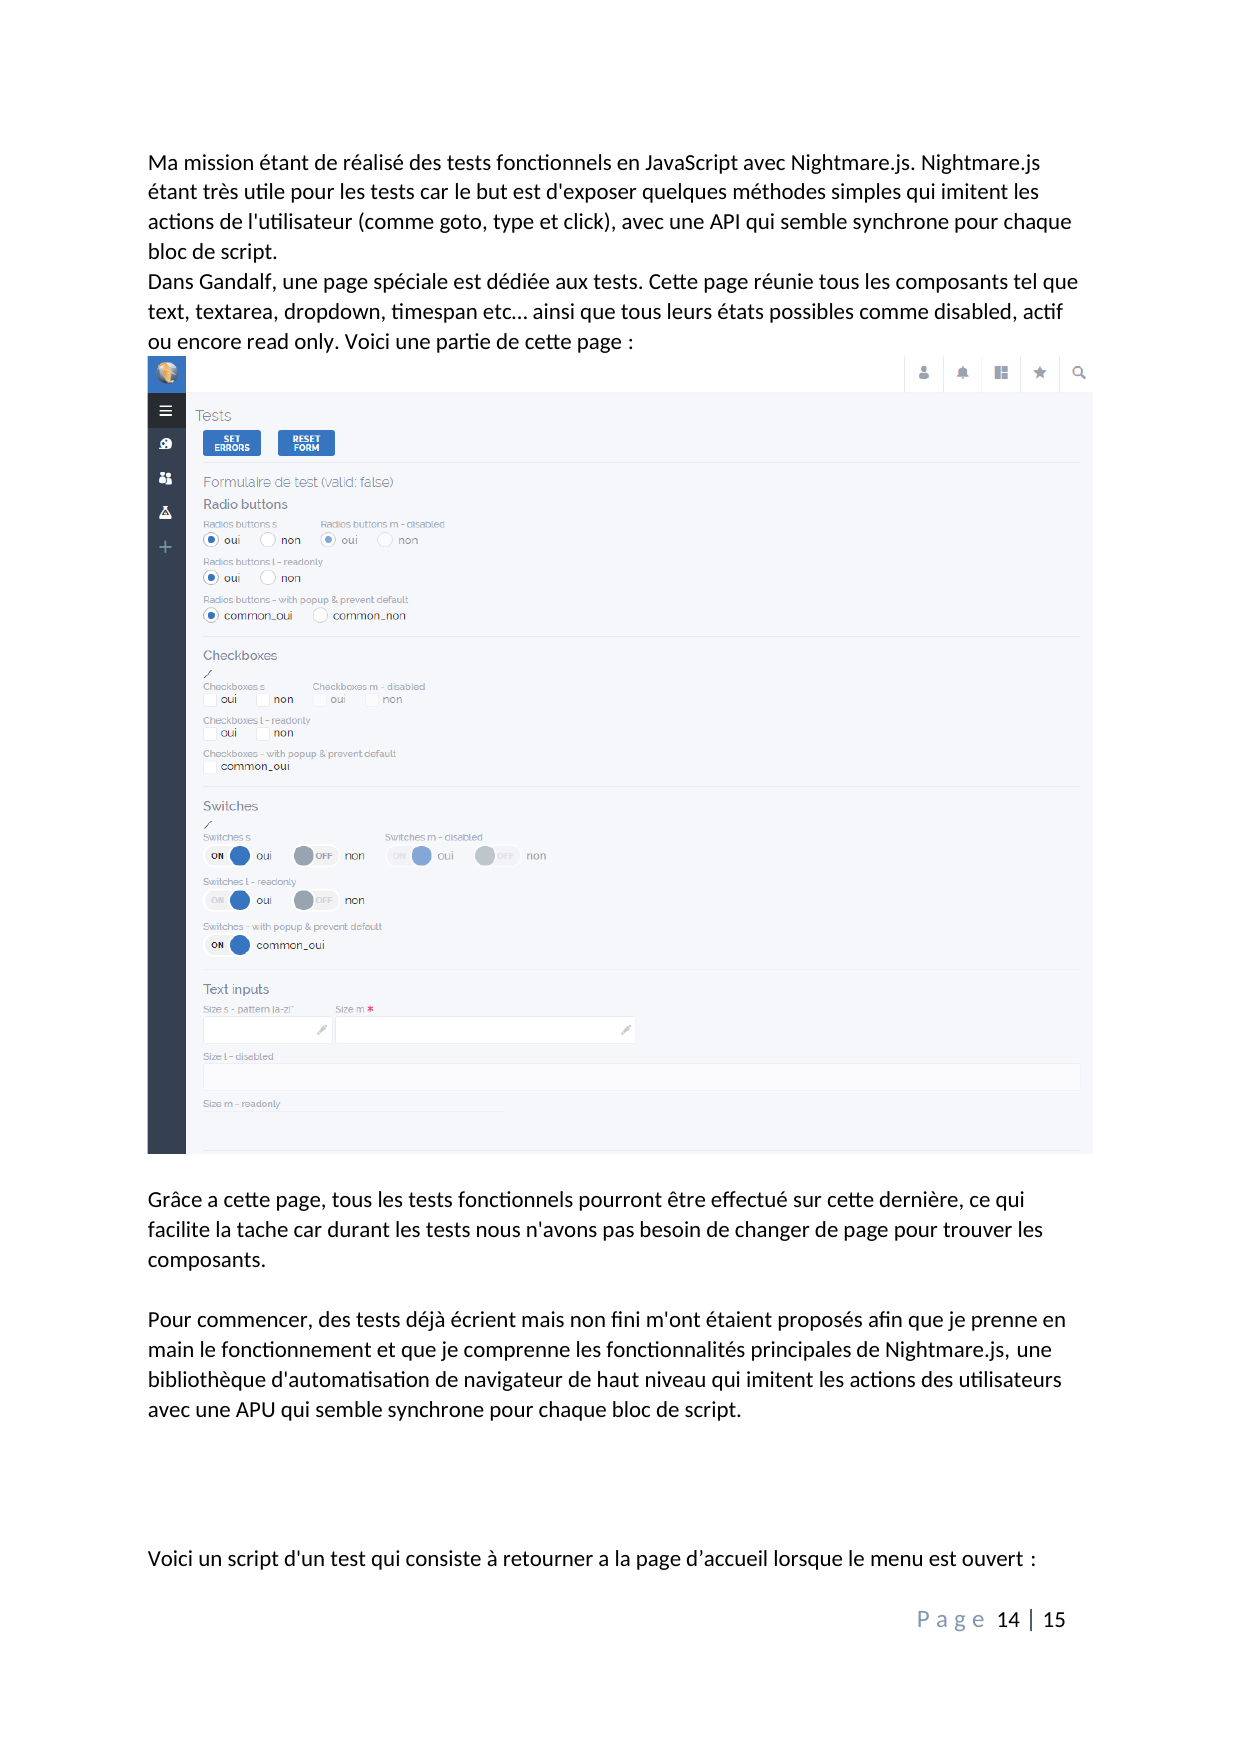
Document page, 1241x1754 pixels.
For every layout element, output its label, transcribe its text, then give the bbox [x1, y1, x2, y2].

text Grâce a cette page, tous les tests fonctionnels pourront être effectué sur cette dernière, ce qui facilite la tache car durant les tests nous n'avons pas besoin de changer de page pour trouver les composants. [148, 1186, 1093, 1273]
text Pour commencer, des tests déjà écrient mais non fini m'ont étaient proposés afin que je prenne en main le fonctionnement et que je comprenne les fonctionnalités principales de Nightmare.js, une bibliothèque d'automatisation de navigateur de haut niveau qui imitent les actions des utilisateurs avec une APU qui semble synchrone pour chaque bloc de script. [148, 1305, 1093, 1423]
picture [147, 356, 1093, 1154]
text Ma mission étant de réalisé des tests fonctionnels en JavaScript avec Nightmare.js. Nightmare.js étant très utile pour les tests car le but est d'exposer quelques méthodes simples qui imitent les actions de l'utilisateur (comme goto, type et click), avec une API qui semble synchrone pour chaque bloc de script. [148, 148, 1093, 265]
text Dans Gandalf, une page spéciale est dédiée aux tests. Cette page réunie tous les composants tel que text, textarea, dropdown, timespan etc… ainsi que tous leurs états possibles comme disabled, actif ou encore read only. Voici une partie de cette page : [148, 267, 1093, 356]
text Voici un script d'un test qui consiste à retourner a la page d’accueil lorsque le menu est ouvert : [148, 1544, 1093, 1572]
